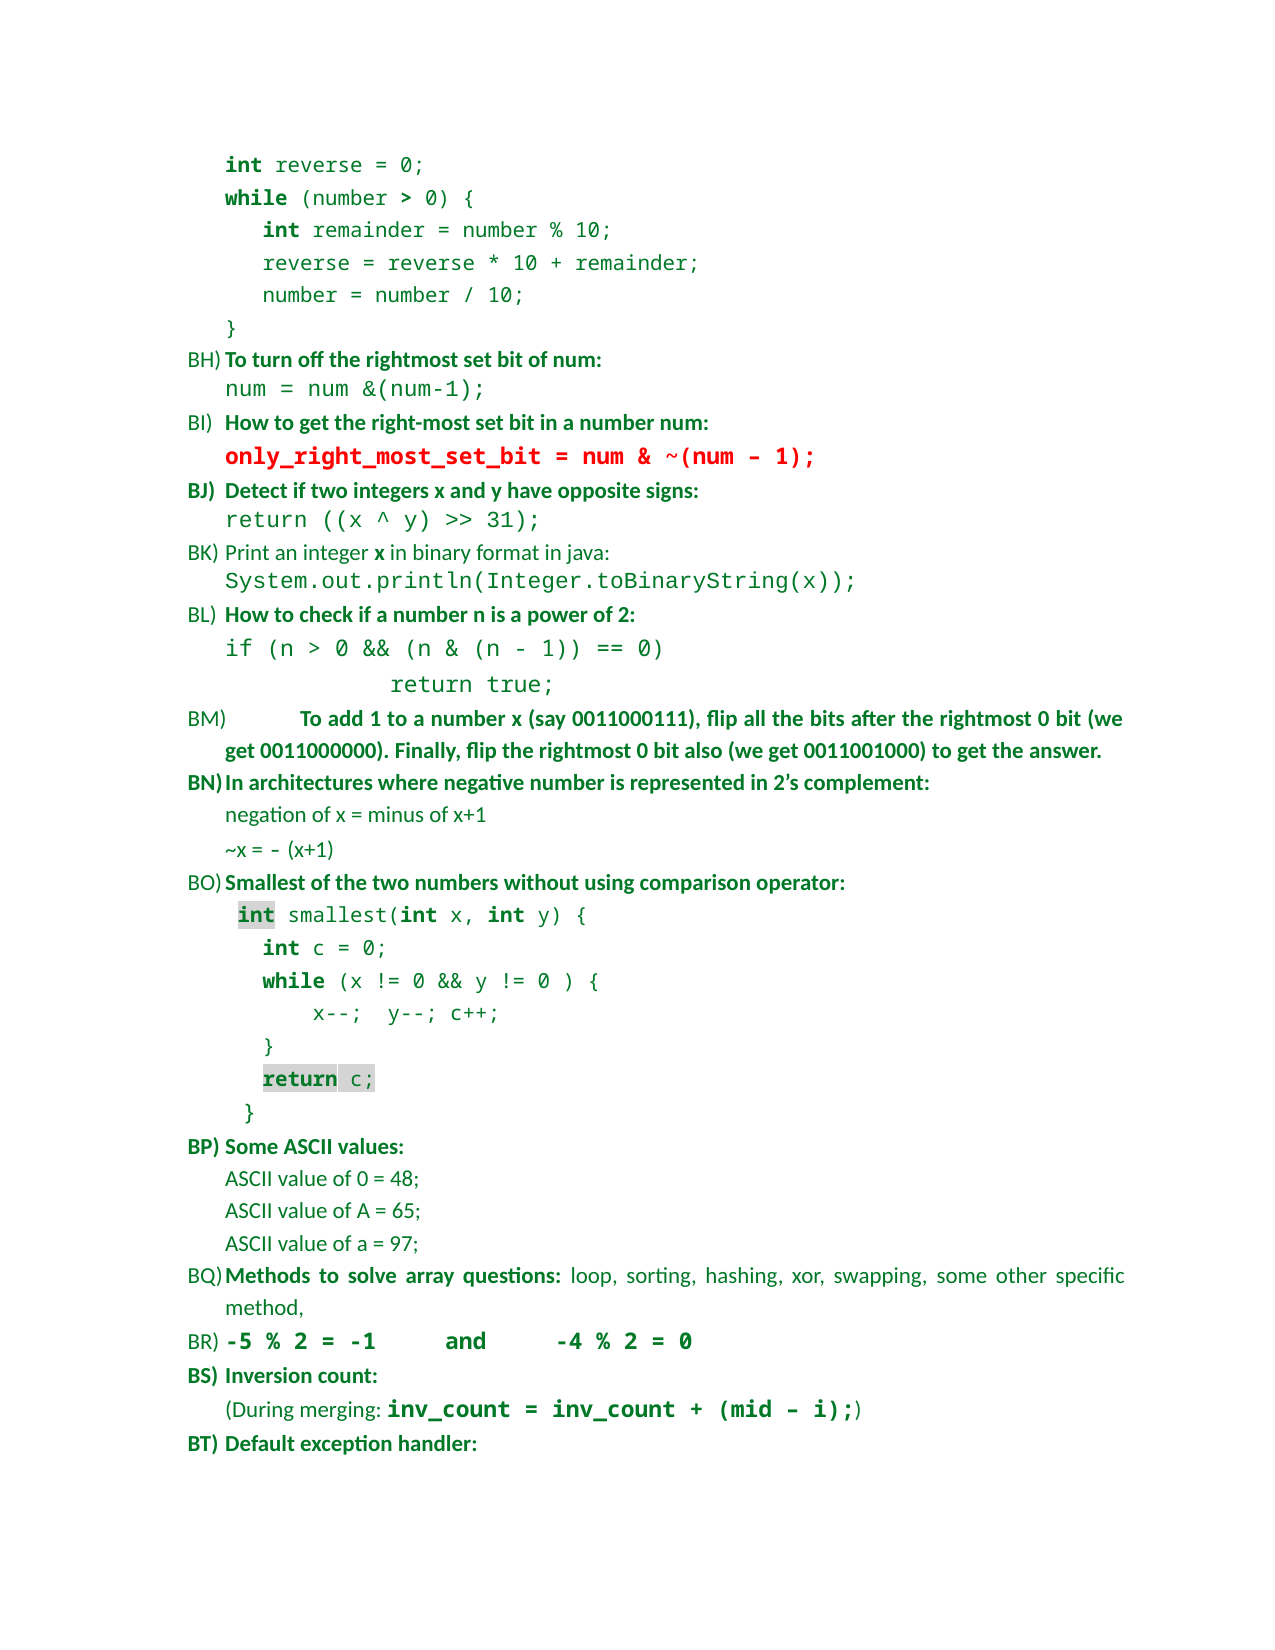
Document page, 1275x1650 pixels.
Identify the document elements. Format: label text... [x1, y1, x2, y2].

list How to get the right-most set bit in a number num: [187, 408, 1125, 436]
list } [150, 1096, 1125, 1127]
list } [187, 313, 1125, 341]
list x--; y--; c++; [150, 998, 1125, 1027]
list To turn off the rightmost set bit of num: [187, 346, 1125, 374]
list Detect if two integers x and y have opposite signs: [187, 476, 1125, 504]
list reverse = reverse * 10 + remainder; [225, 248, 1125, 276]
list ASCII value of 0 = 48; [187, 1164, 1125, 1192]
list ~x = - (x+1) [187, 832, 1125, 864]
list ASCII value of A = 65; [187, 1197, 1125, 1224]
list if (n > 0 && (n & (n - 1)) == 0) [187, 632, 1125, 663]
list ASCII value of a = 97; [187, 1229, 1125, 1257]
list (During merging: inv_count = inv_count + (mid – i);) [187, 1393, 1125, 1425]
list Inversion count: [187, 1361, 1125, 1389]
list Default exception handler: [187, 1429, 1125, 1457]
list To add 1 to a number x (say 0011000111), flip all the bits after the rightmost 0 bit (we get 0011000000). Finally, flip the rightmost 0 bit also (we get 0011001000) to get the answer. [187, 704, 1125, 764]
list int remainder = number % 10; [225, 215, 1125, 244]
list int c = 0; [150, 933, 1125, 962]
list In architectures where negative number is represented in 2’s complement: [187, 768, 1125, 796]
list -5 % 2 = -1 and -4 % 2 = 0 [187, 1325, 1125, 1357]
list } [150, 1031, 1125, 1059]
list How to check if a number n is a power of 2: [187, 600, 1125, 628]
list return c; [150, 1064, 1125, 1092]
list Print an integer x in binary format in java: [187, 538, 1125, 566]
list Some ASCII values: [187, 1132, 1125, 1160]
list System.out.println(Integer.toBinaryString(x)); [187, 570, 1125, 596]
list while (x != 0 && y != 0 ) { [150, 966, 1125, 994]
list return ((x ^ y) >> 31); [187, 508, 1125, 534]
list negation of x = minus of x+1 [187, 800, 1125, 828]
list int reverse = 0; [187, 150, 1125, 178]
list while (number > 0) { [187, 183, 1125, 211]
list Methods to solve array questions: loop, sorting, hashing, xor, swapping, some other specific method, [187, 1261, 1125, 1321]
list only_right_most_set_bit = num & ~(num – 1); [187, 440, 1125, 471]
list return true; [187, 668, 1125, 699]
list Smallest of the two numbers without using comparison operator: [187, 868, 1125, 896]
list num = num &(num-1); [187, 378, 1125, 404]
list int smallest(int x, int y) { [150, 901, 1125, 929]
list number = number / 10; [225, 280, 1125, 309]
